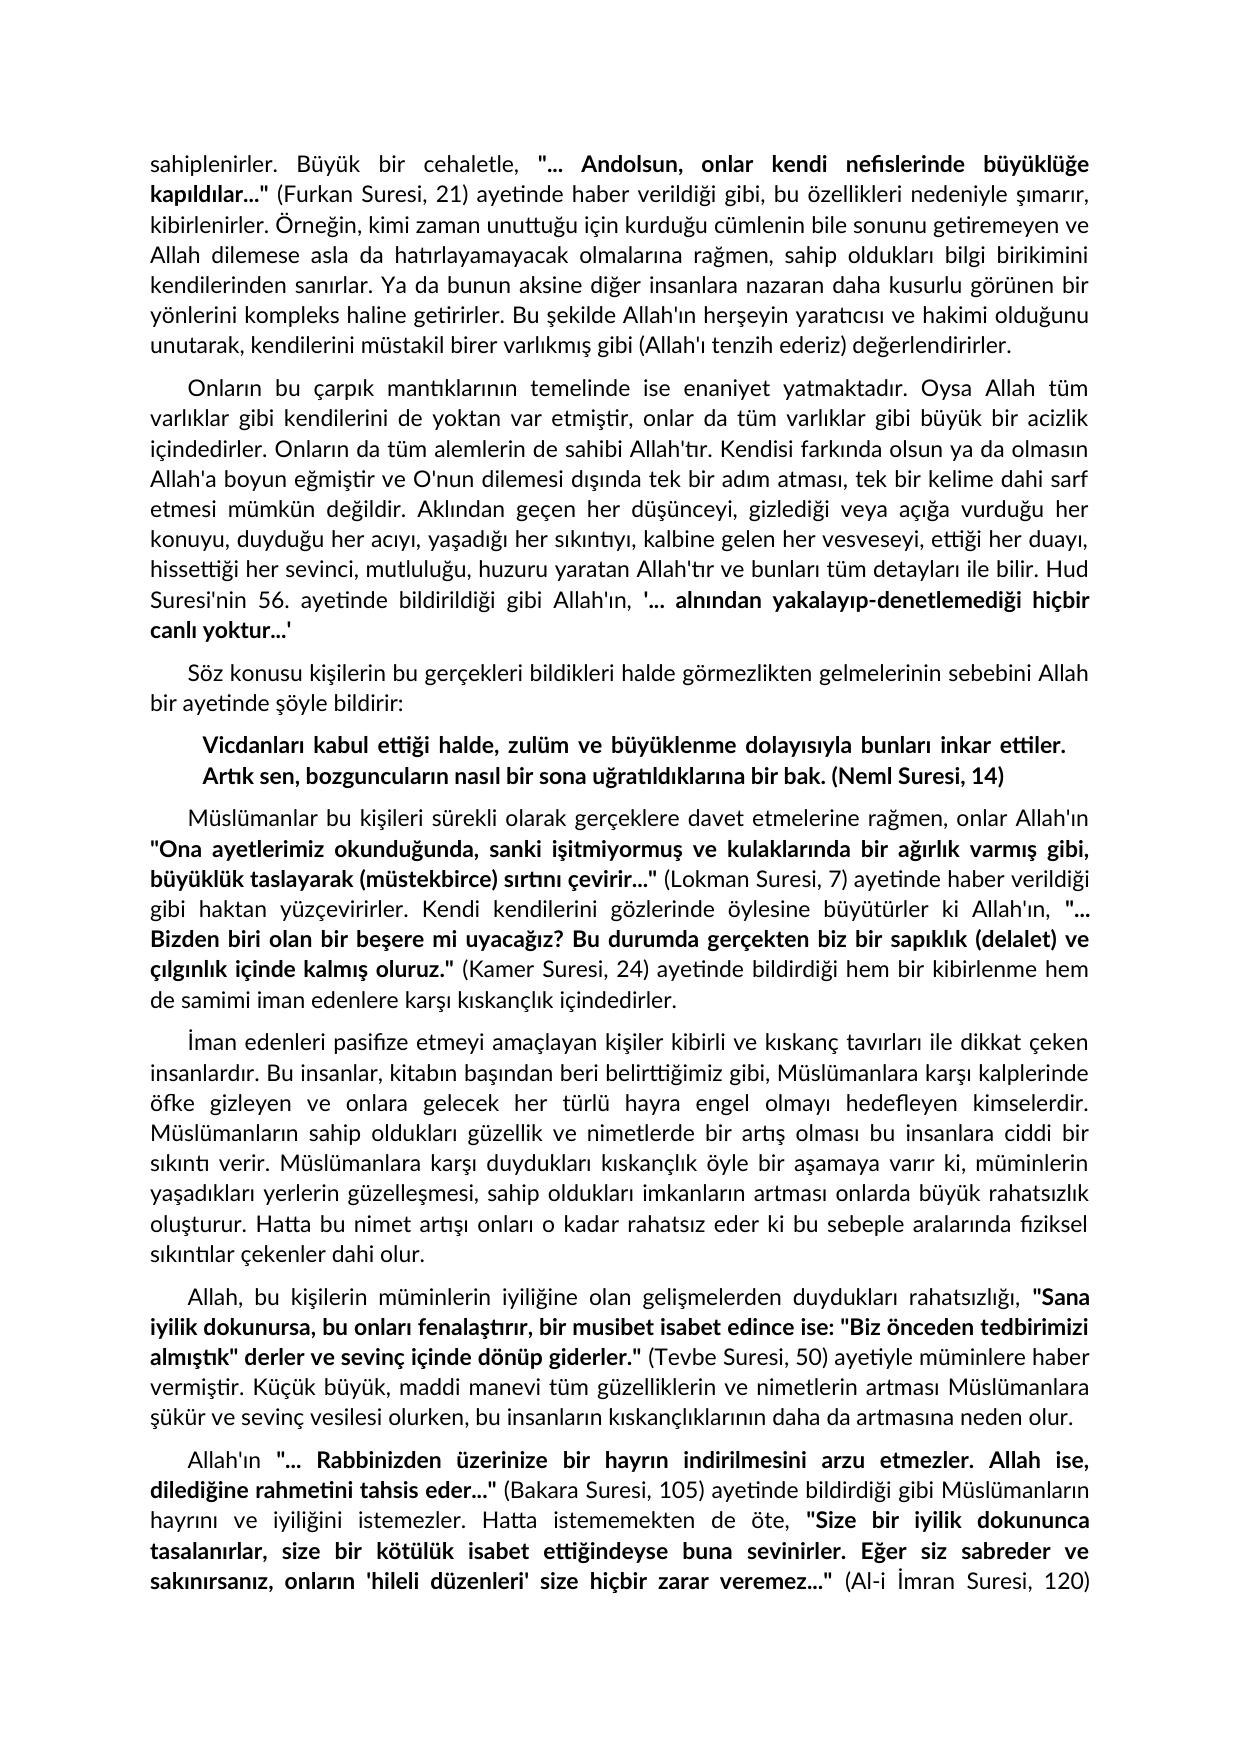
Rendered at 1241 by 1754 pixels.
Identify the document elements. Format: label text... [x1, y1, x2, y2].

text Onların bu çarpık mantıklarının temelinde ise enaniyet yatmaktadır. Oysa Allah tüm varlıklar gibi kendilerini de yoktan var etmiştir, onlar da tüm varlıklar gibi büyük bir acizlik içindedirler. Onların da tüm alemlerin de sahibi Allah'tır. Kendisi farkında olsun ya da olmasın Allah'a boyun eğmiştir ve O'nun dilemesi dışında tek bir adım atması, tek bir kelime dahi sarf etmesi mümkün değildir. Aklından geçen her düşünceyi, gizlediği veya açığa vurduğu her konuyu, duyduğu her acıyı, yaşadığı her sıkıntıyı, kalbine gelen her vesveseyi, ettiği her duayı, hissettiği her sevinci, mutluluğu, huzuru yaratan Allah'tır ve bunları tüm detayları ile bilir. Hud Suresi'nin 56. ayetinde bildirildiği gibi Allah'ın, '... alnından yakalayıp-denetlemediği hiçbir canlı yoktur...' [150, 374, 1090, 643]
text İman edenleri pasifize etmeyi amaçlayan kişiler kibirli ve kıskanç tavırları ile dikkat çeken insanlardır. Bu insanlar, kitabın başından beri belirttiğimiz gibi, Müslümanlara karşı kalplerinde öfke gizleyen ve onlara gelecek her türlü hayra engel olmayı hedefleyen kimselerdir. Müslümanların sahip oldukları güzellik ve nimetlerde bir artış olması bu insanlara ciddi bir sıkıntı verir. Müslümanlara karşı duydukları kıskançlık öyle bir aşamaya varır ki, müminlerin yaşadıkları yerlerin güzelleşmesi, sahip oldukları imkanların artması onlarda büyük rahatsızlık oluşturur. Hatta bu nimet artışı onları o kadar rahatsız eder ki bu sebeple aralarında fiziksel sıkıntılar çekenler dahi olur. [150, 1028, 1090, 1267]
text Allah'ın "... Rabbinizden üzerinize bir hayrın indirilmesini arzu etmezler. Allah ise, dilediğine rahmetini tahsis eder..." (Bakara Suresi, 105) ayetinde bildirdiği gibi Müslümanların hayrını ve iyiliğini istemezler. Hatta istememekten de öte, "Size bir iyilik dokununca tasalanırlar, size bir kötülük isabet ettiğindeyse buna sevinirler. Eğer siz sabreder ve sakınırsanız, onların 'hileli düzenleri' size hiçbir zarar veremez..." (Al-i İmran Suresi, 120) [150, 1446, 1090, 1594]
text sahiplenirler. Büyük bir cehaletle, "... Andolsun, onlar kendi nefislerinde büyüklüğe kapıldılar..." (Furkan Suresi, 21) ayetinde haber verildiği gibi, bu özellikleri nedeniyle şımarır, kibirlenirler. Örneğin, kimi zaman unuttuğu için kurduğu cümlenin bile sonunu getiremeyen ve Allah dilemese asla da hatırlayamayacak olmalarına rağmen, sahip oldukları bilgi birikimini kendilerinden sanırlar. Ya da bunun aksine diğer insanlara nazaran daha kusurlu görünen bir yönlerini kompleks haline getirirler. Bu şekilde Allah'ın herşeyin yaratıcısı ve hakimi olduğunu unutarak, kendilerini müstakil birer varlıkmış gibi (Allah'ı tenzih ederiz) değerlendirirler. [150, 150, 1090, 359]
text Müslümanlar bu kişileri sürekli olarak gerçeklere davet etmelerine rağmen, onlar Allah'ın "Ona ayetlerimiz okunduğunda, sanki işitmiyormuş ve kulaklarında bir ağırlık varmış gibi, büyüklük taslayarak (müstekbirce) sırtını çevirir..." (Lokman Suresi, 7) ayetinde haber verildiği gibi haktan yüzçevirirler. Kendi kendilerini gözlerinde öylesine büyütürler ki Allah'ın, "... Bizden biri olan bir beşere mi uyacağız? Bu durumda gerçekten biz bir sapıklık (delalet) ve çılgınlık içinde kalmış oluruz." (Kamer Suresi, 24) ayetinde bildirdiği hem bir kibirlenme hem de samimi iman edenlere karşı kıskançlık içindedirler. [150, 804, 1090, 1013]
text Söz konusu kişilerin bu gerçekleri bildikleri halde görmezlikten gelmelerinin sebebini Allah bir ayetinde şöyle bildirir: [150, 658, 1090, 716]
text Vicdanları kabul ettiği halde, zulüm ve büyüklenme dolayısıyla bunları inkar ettiler. Artık sen, bozguncuların nasıl bir sona uğratıldıklarına bir bak. (Neml Suresi, 14) [202, 731, 1068, 789]
text Allah, bu kişilerin müminlerin iyiliğine olan gelişmelerden duydukları rahatsızlığı, "Sana iyilik dokunursa, bu onları fenalaştırır, bir musibet isabet edince ise: "Biz önceden tedbirimizi almıştık" derler ve sevinç içinde dönüp giderler." (Tevbe Suresi, 50) ayetiyle müminlere haber vermiştir. Küçük büyük, maddi manevi tüm güzelliklerin ve nimetlerin artması Müslümanlara şükür ve sevinç vesilesi olurken, bu insanların kıskançlıklarının daha da artmasına neden olur. [150, 1282, 1090, 1431]
